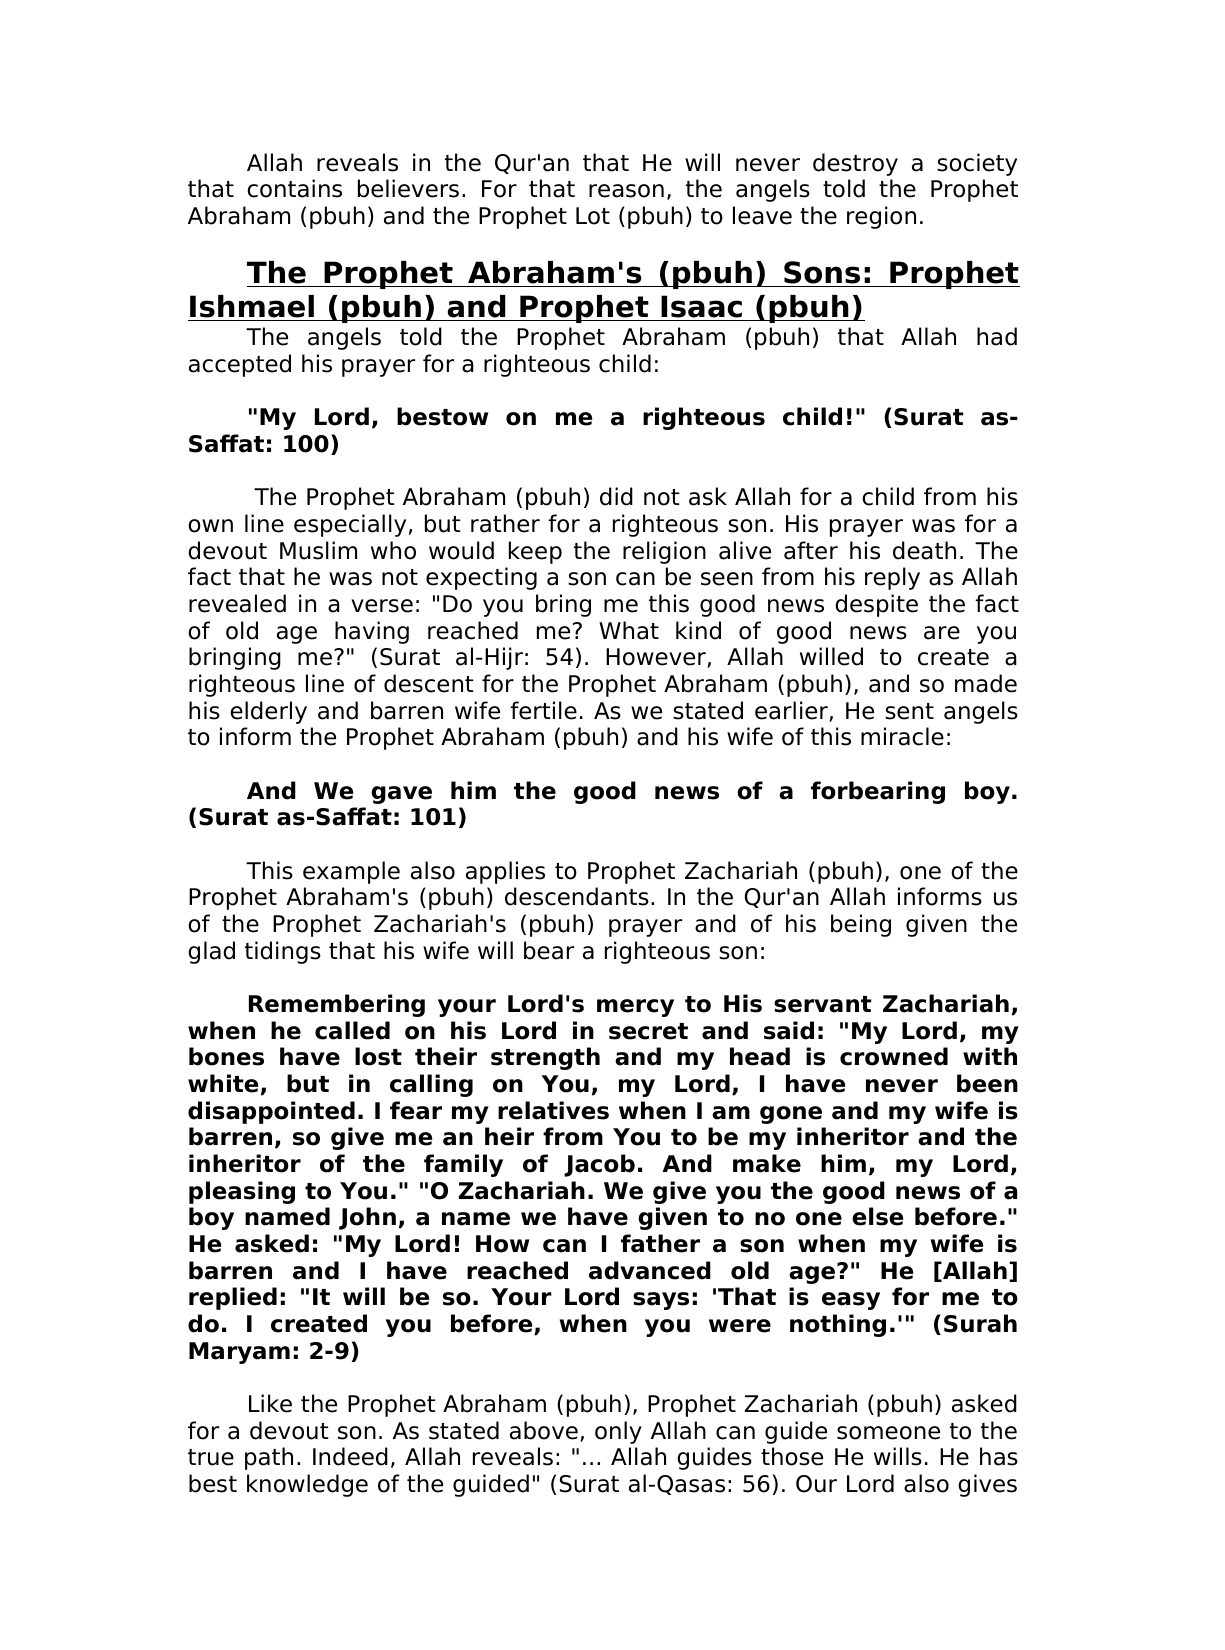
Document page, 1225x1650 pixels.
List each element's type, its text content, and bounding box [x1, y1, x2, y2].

text This example also applies to Prophet Zachariah (pbuh), one of the Prophet Abraham's (pbuh) descendants. In the Qur'an Allah informs us of the Prophet Zachariah's (pbuh) prayer and of his being given the glad tidings that his wife will bear a righteous son: [187, 858, 1020, 964]
text The Prophet Abraham (pbuh) did not ask Allah for a child from his own line especially, but rather for a righteous son. His prayer was for a devout Muslim who would keep the religion alive after his death. The fact that he was not expecting a son can be seen from his reply as Allah revealed in a verse: "Do you bring me this good news despite the fact of old age having reached me? What kind of good news are you bringing me?" (Surat al-Hijr: 54). However, Allah willed to create a righteous line of descent for the Prophet Abraham (pbuh), and so made his elderly and barren wife fertile. As we stated earlier, He sent angels to inform the Prophet Abraham (pbuh) and his wife of this miracle: [187, 484, 1020, 751]
text The Prophet Abraham's (pbuh) Sons: Prophet Ishmael (pbuh) and Prophet Isaac (pbuh) [187, 257, 1020, 324]
text "My Lord, bestow on me a righteous child!" (Surat as-Saffat: 100) [187, 404, 1020, 458]
text Remembering your Lord's mercy to His servant Zachariah, when he called on his Lord in secret and said: "My Lord, my bones have lost their strength and my head is crowned with white, but in calling on You, my Lord, I have never been disappointed. I fear my relatives when I am gone and my wife is barren, so give me an heir from You to be my inheritor and the inheritor of the family of Jacob. And make him, my Lord, pleasing to You." "O Zachariah. We give you the good news of a boy named John, a name we have given to no one else before." He asked: "My Lord! How can I father a son when my wife is barren and I have reached advanced old age?" He [Allah] replied: "It will be so. Your Lord says: 'That is easy for me to do. I created you before, when you were nothing.'" (Surah Maryam: 2-9) [187, 991, 1020, 1364]
text Allah reveals in the Qur'an that He will never destroy a society that contains believers. For that reason, the angels told the Prophet Abraham (pbuh) and the Prophet Lot (pbuh) to leave the region. [187, 150, 1020, 230]
text The angels told the Prophet Abraham (pbuh) that Allah had accepted his prayer for a righteous child: [187, 324, 1020, 378]
text And We gave him the good news of a forbearing boy. (Surat as-Saffat: 101) [187, 778, 1020, 831]
text Like the Prophet Abraham (pbuh), Prophet Zachariah (pbuh) asked for a devout son. As stated above, only Allah can guide someone to the true path. Indeed, Allah reveals: "... Allah guides those He wills. He has best knowledge of the guided" (Surat al-Qasas: 56). Our Lord also gives [187, 1391, 1020, 1498]
